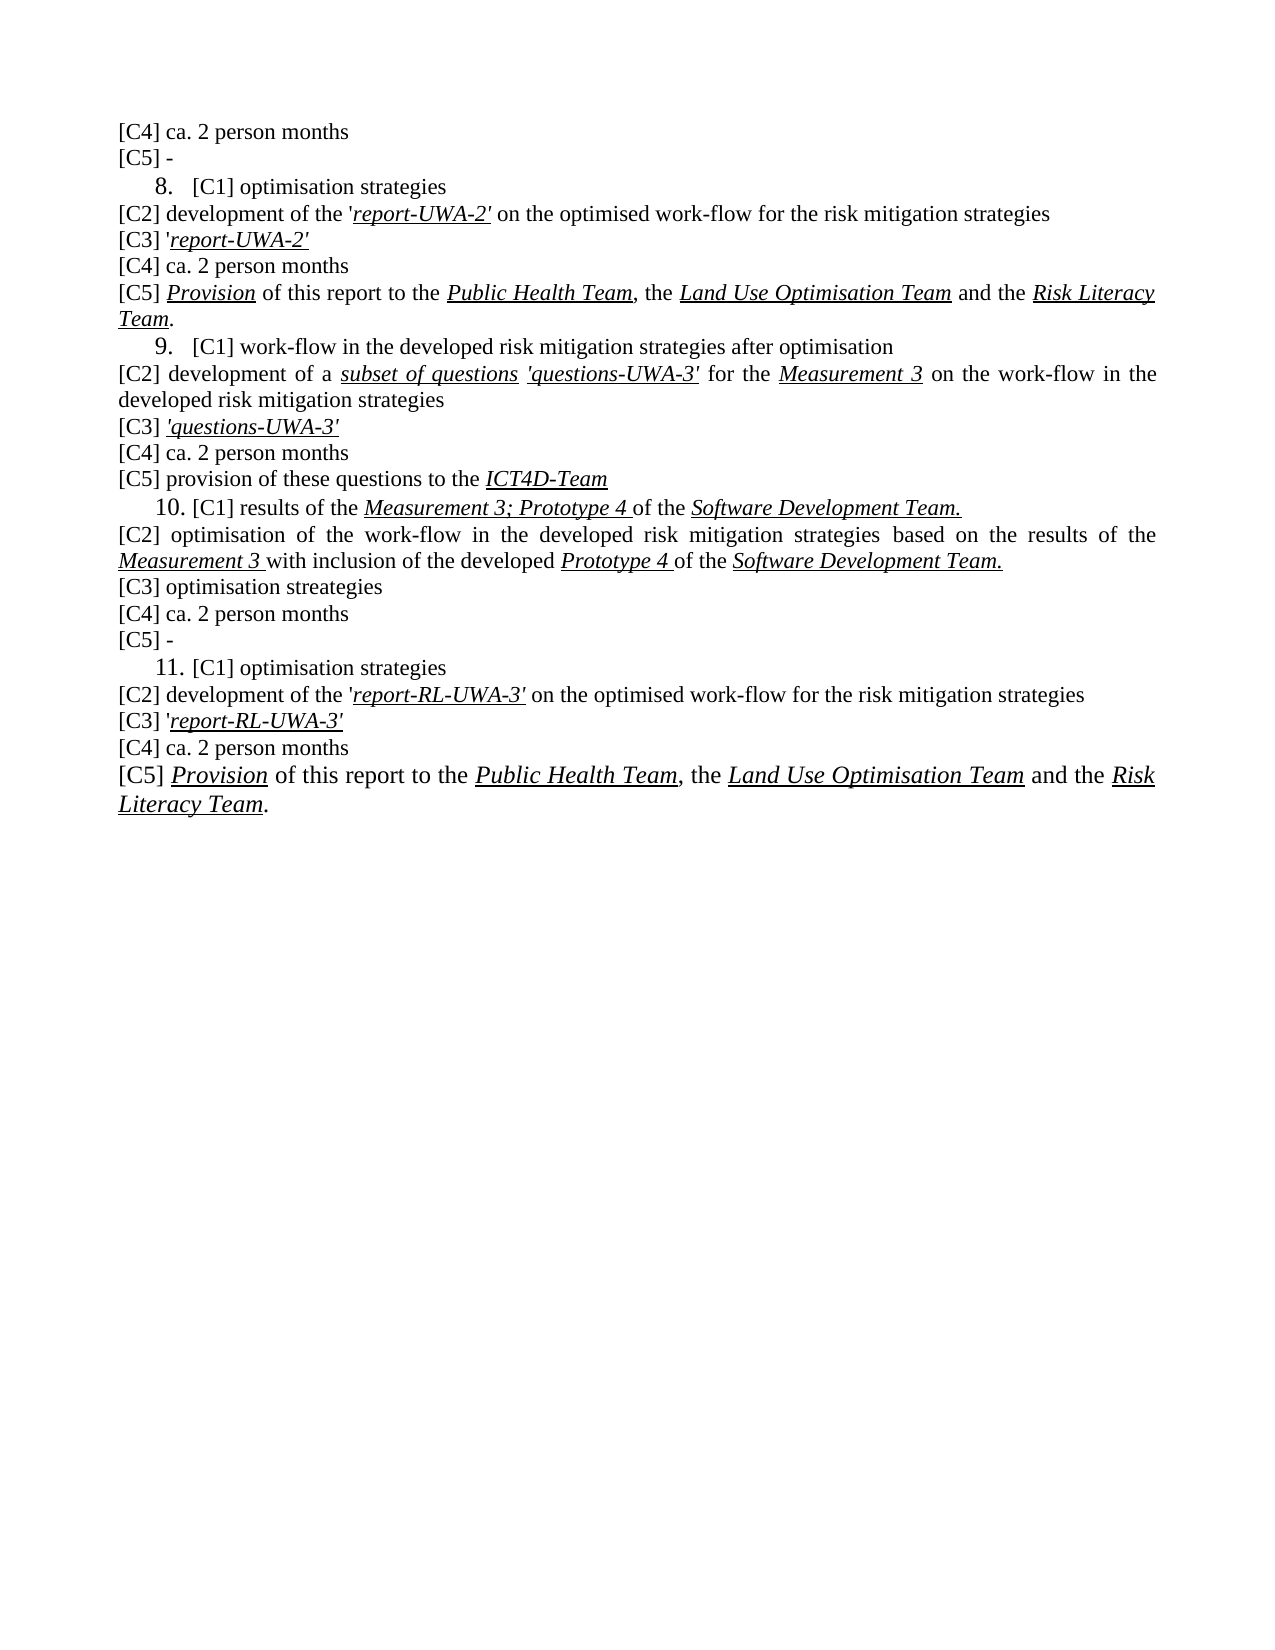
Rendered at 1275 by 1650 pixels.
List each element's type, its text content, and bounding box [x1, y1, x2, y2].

text [C4] ca. 2 person months [118, 439, 1157, 466]
list [C1] work-flow in the developed risk mitigation strategies after optimisation [154, 331, 1157, 360]
text [C5] - [118, 626, 1157, 652]
text [C5] provision of these questions to the ICT4D-Team [118, 466, 1157, 492]
text [C2] optimisation of the work-flow in the developed risk mitigation strategies based on the results of the Measurement 3 with inclusion of the developed Prototype 4 of the Software Development Team. [118, 521, 1157, 573]
text [C2] development of a subset of questions 'questions-UWA-3' for the Measurement 3 on the work-flow in the developed risk mitigation strategies [118, 360, 1157, 413]
text [C5] Provision of this report to the Public Health Team, the Land Use Optimisation Team and the Risk Literacy Team. [118, 760, 1157, 818]
list [C1] optimisation strategies [154, 171, 1157, 199]
text [C3] 'report-RL-UWA-3' [118, 707, 1157, 734]
text [C4] ca. 2 person months [118, 252, 1157, 279]
text [C3] 'questions-UWA-3' [118, 413, 1157, 439]
list [C1] results of the Measurement 3; Prototype 4 of the Software Development Team. [154, 492, 1157, 521]
text [C4] ca. 2 person months [118, 734, 1157, 760]
list [C1] optimisation strategies [154, 652, 1157, 681]
text [C2] development of the 'report-UWA-2' on the optimised work-flow for the risk mitigation strategies [118, 199, 1157, 226]
text [C4] ca. 2 person months [118, 118, 1157, 144]
text [C4] ca. 2 person months [118, 600, 1157, 626]
text [C5] - [118, 144, 1157, 171]
text [C5] Provision of this report to the Public Health Team, the Land Use Optimisation Team and the Risk Literacy Team. [118, 279, 1157, 331]
text [C2] development of the 'report-RL-UWA-3' on the optimised work-flow for the risk mitigation strategies [118, 681, 1157, 707]
text [C3] optimisation streategies [118, 573, 1157, 600]
text [C3] 'report-UWA-2' [118, 226, 1157, 252]
